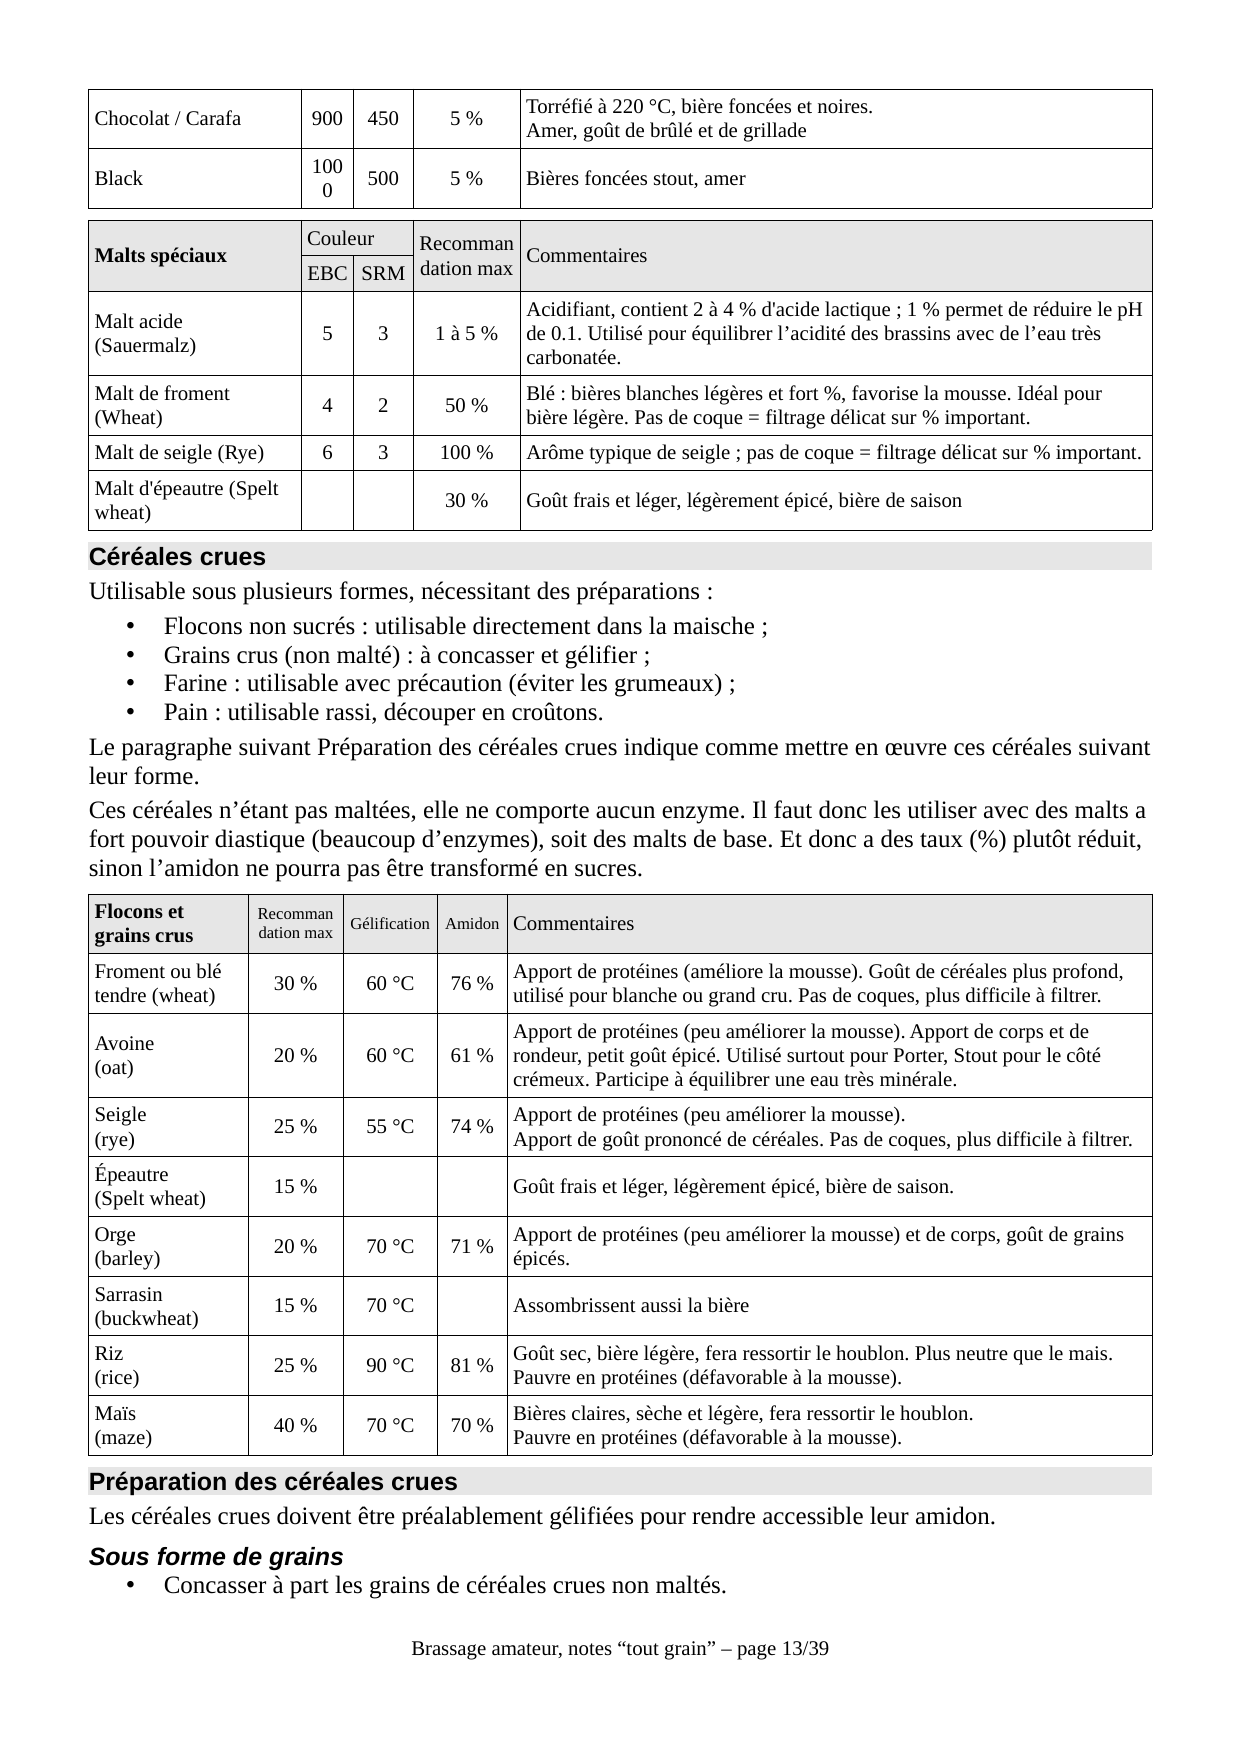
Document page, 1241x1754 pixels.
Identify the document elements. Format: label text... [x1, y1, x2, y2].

table_cell 70 % [438, 1396, 507, 1455]
table_cell 90 °C [344, 1336, 437, 1395]
table_cell 3 [354, 292, 413, 375]
text Les céréales crues doivent être préalablement gélifiées pour rendre accessible leur amidon. [88, 1501, 1152, 1530]
table_cell Chocolat / Carafa [89, 90, 301, 148]
table_header Malts spéciaux [89, 221, 301, 291]
table_cell Épeautre (Spelt wheat) [89, 1157, 248, 1216]
table_cell 20 % [249, 1217, 343, 1276]
table_header Recommandation max [249, 895, 343, 953]
table_cell 5 % [414, 149, 520, 208]
table_cell Malt de froment (Wheat) [89, 376, 301, 434]
table_header Gélification [344, 895, 437, 953]
text Ces céréales n’étant pas maltées, elle ne comporte aucun enzyme. Il faut donc les utiliser avec des malts a fort pouvoir diastique (beaucoup d’enzymes), soit des malts de base. Et donc a des taux (%) plutôt réduit, sinon l’amidon ne pourra pas être transformé en sucres. [88, 795, 1152, 882]
table_cell [354, 471, 413, 530]
table_cell 30 % [249, 954, 343, 1013]
table_cell 61 % [438, 1014, 507, 1097]
table_cell 71 % [438, 1217, 507, 1276]
table_cell 500 [354, 149, 413, 208]
table_header Commentaires [508, 895, 1152, 953]
table_cell 2 [354, 376, 413, 434]
table_cell Apport de protéines (améliore la mousse). Goût de céréales plus profond, utilisé pour blanche ou grand cru. Pas de coques, plus difficile à filtrer. [508, 954, 1152, 1013]
table_cell 450 [354, 90, 413, 148]
table_cell 25 % [249, 1098, 343, 1156]
table_cell 100 % [414, 436, 520, 470]
table_cell 55 °C [344, 1098, 437, 1156]
table_cell 70 °C [344, 1396, 437, 1455]
table_cell Apport de protéines (peu améliorer la mousse). Apport de goût prononcé de céréales. Pas de coques, plus difficile à filtrer. [508, 1098, 1152, 1156]
table_cell Black [89, 149, 301, 208]
table_cell 1000 [302, 149, 353, 208]
table_cell 15 % [249, 1157, 343, 1216]
list Concasser à part les grains de céréales crues non maltés. [126, 1571, 1152, 1599]
table_cell 4 [302, 376, 353, 434]
table_cell 5 [302, 292, 353, 375]
table_cell [438, 1157, 507, 1216]
table_cell 5 % [414, 90, 520, 148]
table_cell 900 [302, 90, 353, 148]
table_cell Malt d'épeautre (Spelt wheat) [89, 471, 301, 530]
table_cell Arôme typique de seigle ; pas de coque = filtrage délicat sur % important. [521, 436, 1152, 470]
table_header Commentaires [521, 221, 1152, 291]
table_cell Goût sec, bière légère, fera ressortir le houblon. Plus neutre que le mais. Pauvre en protéines (défavorable à la mousse). [508, 1336, 1152, 1395]
table_cell Assombrissent aussi la bière [508, 1277, 1152, 1335]
table_cell Malt de seigle (Rye) [89, 436, 301, 470]
table_cell 40 % [249, 1396, 343, 1455]
table_cell Apport de protéines (peu améliorer la mousse). Apport de corps et de rondeur, petit goût épicé. Utilisé surtout pour Porter, Stout pour le côté crémeux. Participe à équilibrer une eau très minérale. [508, 1014, 1152, 1097]
table_header Amidon [438, 895, 507, 953]
table_cell 6 [302, 436, 353, 470]
table_header Recommandation max [414, 221, 520, 291]
table_cell 3 [354, 436, 413, 470]
table_cell 70 °C [344, 1277, 437, 1335]
table_cell Bières claires, sèche et légère, fera ressortir le houblon. Pauvre en protéines (défavorable à la mousse). [508, 1396, 1152, 1455]
table_cell Sarrasin (buckwheat) [89, 1277, 248, 1335]
table_cell [344, 1157, 437, 1216]
table_cell Goût frais et léger, légèrement épicé, bière de saison [521, 471, 1152, 530]
table_cell 30 % [414, 471, 520, 530]
subtitle Préparation des céréales crues [88, 1467, 1152, 1495]
table_cell [302, 471, 353, 530]
table_cell Apport de protéines (peu améliorer la mousse) et de corps, goût de grains épicés. [508, 1217, 1152, 1276]
table_cell Acidifiant, contient 2 à 4 % d'acide lactique ; 1 % permet de réduire le pH de 0.1. Utilisé pour équilibrer l’acidité des brassins avec de l’eau très carbonatée. [521, 292, 1152, 375]
table_cell [438, 1277, 507, 1335]
text Le paragraphe suivant Préparation des céréales crues indique comme mettre en œuvre ces céréales suivant leur forme. [88, 732, 1152, 789]
table_cell Goût frais et léger, légèrement épicé, bière de saison. [508, 1157, 1152, 1216]
table_cell 60 °C [344, 954, 437, 1013]
table_cell 1 à 5 % [414, 292, 520, 375]
table_cell Malt acide (Sauermalz) [89, 292, 301, 375]
list Flocons non sucrés : utilisable directement dans la maische ; [126, 611, 1152, 640]
subtitle Céréales crues [88, 542, 1152, 570]
table_cell Orge (barley) [89, 1217, 248, 1276]
table_cell SRM [354, 256, 413, 291]
table_cell 60 °C [344, 1014, 437, 1097]
text Utilisable sous plusieurs formes, nécessitant des préparations : [88, 576, 1152, 605]
table_cell 15 % [249, 1277, 343, 1335]
table_cell Torréfié à 220 °C, bière foncées et noires. Amer, goût de brûlé et de grillade [521, 90, 1152, 148]
table_cell Maïs (maze) [89, 1396, 248, 1455]
table_cell Blé : bières blanches légères et fort %, favorise la mousse. Idéal pour bière légère. Pas de coque = filtrage délicat sur % important. [521, 376, 1152, 434]
table_cell 20 % [249, 1014, 343, 1097]
table_header Couleur [302, 221, 413, 255]
table_cell Seigle (rye) [89, 1098, 248, 1156]
list Pain : utilisable rassi, découper en croûtons. [126, 697, 1152, 726]
table_cell 25 % [249, 1336, 343, 1395]
table_cell Froment ou blé tendre (wheat) [89, 954, 248, 1013]
subtitle Sous forme de grains [88, 1542, 1152, 1571]
table_header Flocons et grains crus [89, 895, 248, 953]
list Farine : utilisable avec précaution (éviter les grumeaux) ; [126, 668, 1152, 697]
table_cell Avoine (oat) [89, 1014, 248, 1097]
table_cell EBC [302, 256, 353, 291]
table_cell 70 °C [344, 1217, 437, 1276]
table_cell Riz (rice) [89, 1336, 248, 1395]
table_cell 50 % [414, 376, 520, 434]
table_cell Bières foncées stout, amer [521, 149, 1152, 208]
list Grains crus (non malté) : à concasser et gélifier ; [126, 640, 1152, 668]
table_cell 74 % [438, 1098, 507, 1156]
table_cell 81 % [438, 1336, 507, 1395]
table_cell 76 % [438, 954, 507, 1013]
